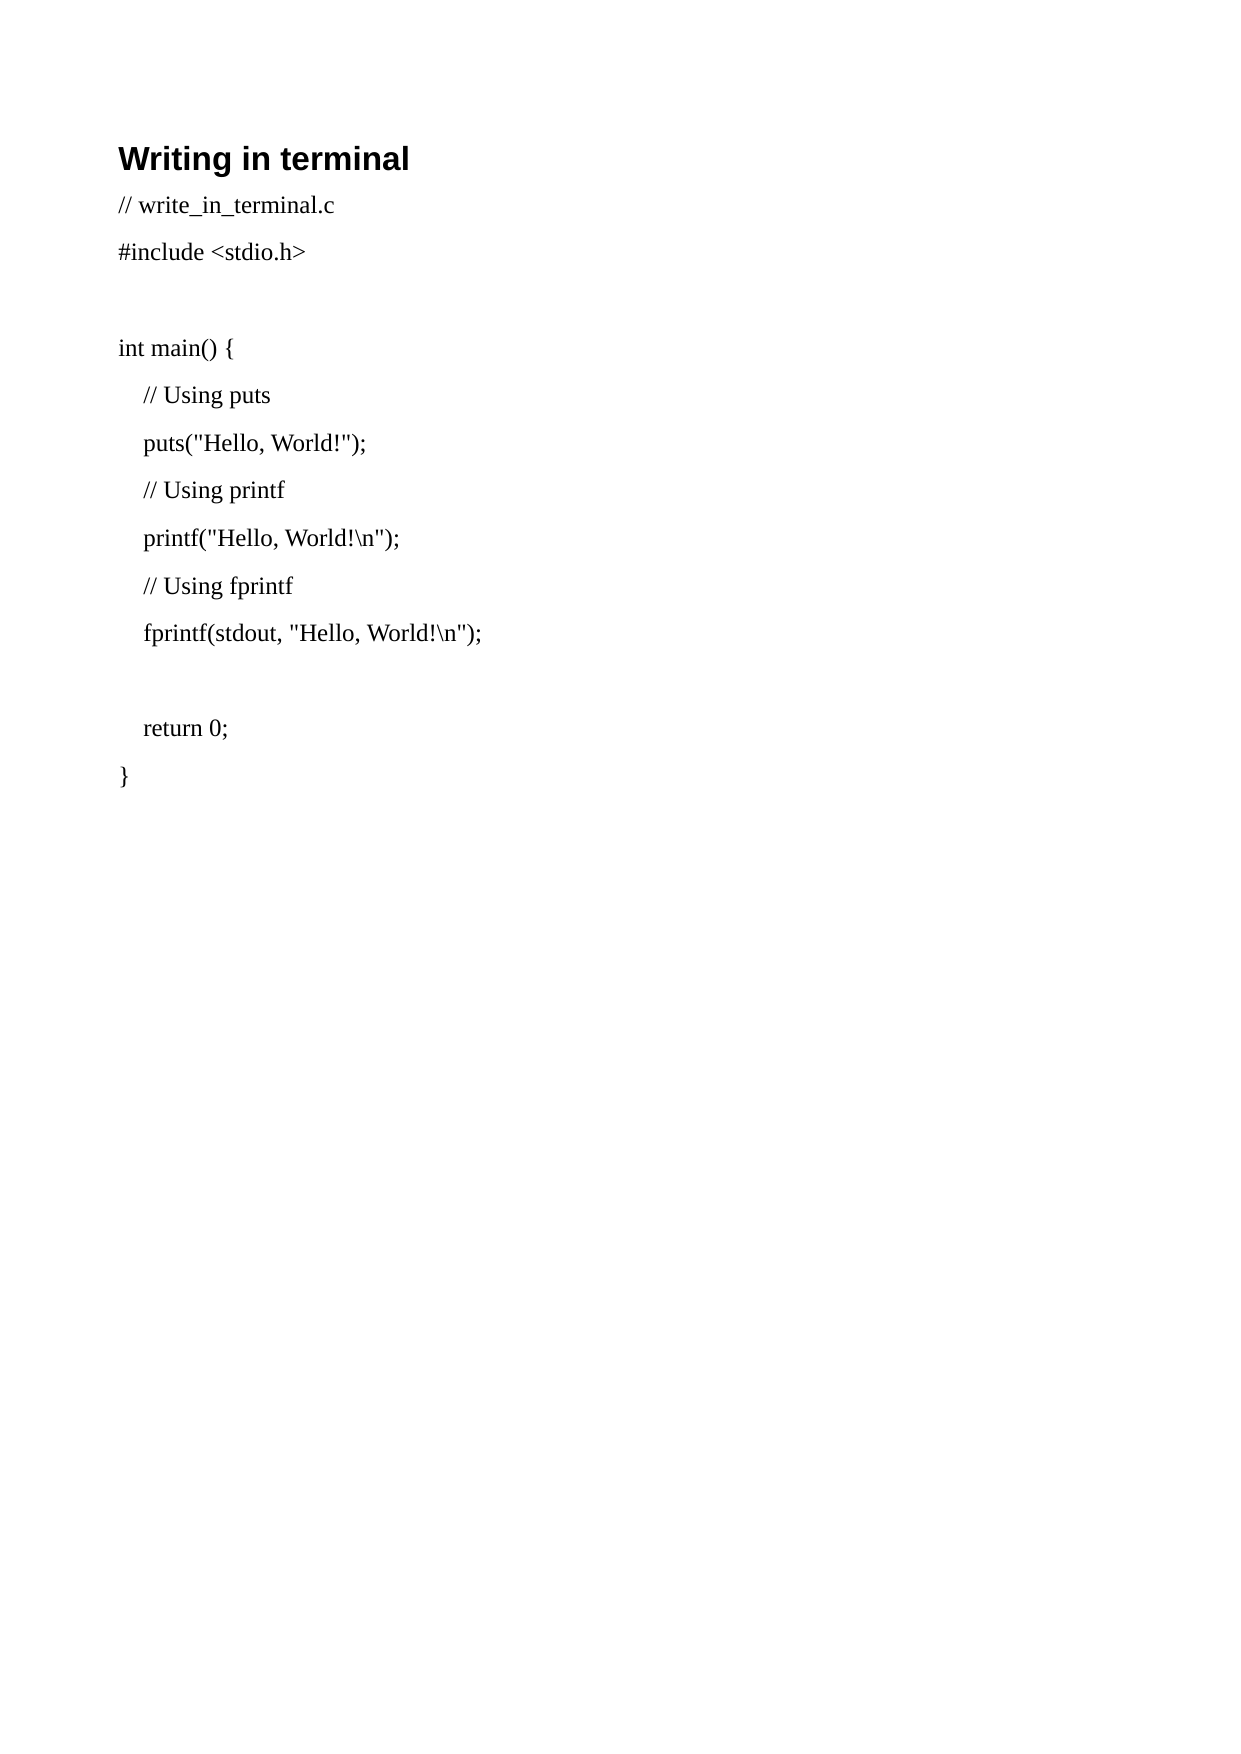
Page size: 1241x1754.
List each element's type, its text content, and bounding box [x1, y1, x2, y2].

text #include <stdio.h> [118, 237, 1122, 266]
text puts("Hello, World!"); [118, 428, 1122, 457]
text // Using printf [118, 476, 1122, 504]
text // Using puts [118, 380, 1122, 409]
text // Using fprintf [118, 571, 1122, 599]
subtitle Writing in terminal [118, 139, 1122, 177]
text } [118, 761, 1122, 790]
text fprintf(stdout, "Hello, World!\n"); [118, 618, 1122, 647]
text return 0; [118, 713, 1122, 742]
text printf("Hello, World!\n"); [118, 523, 1122, 552]
text // write_in_terminal.c [118, 190, 1122, 219]
text int main() { [118, 333, 1122, 361]
